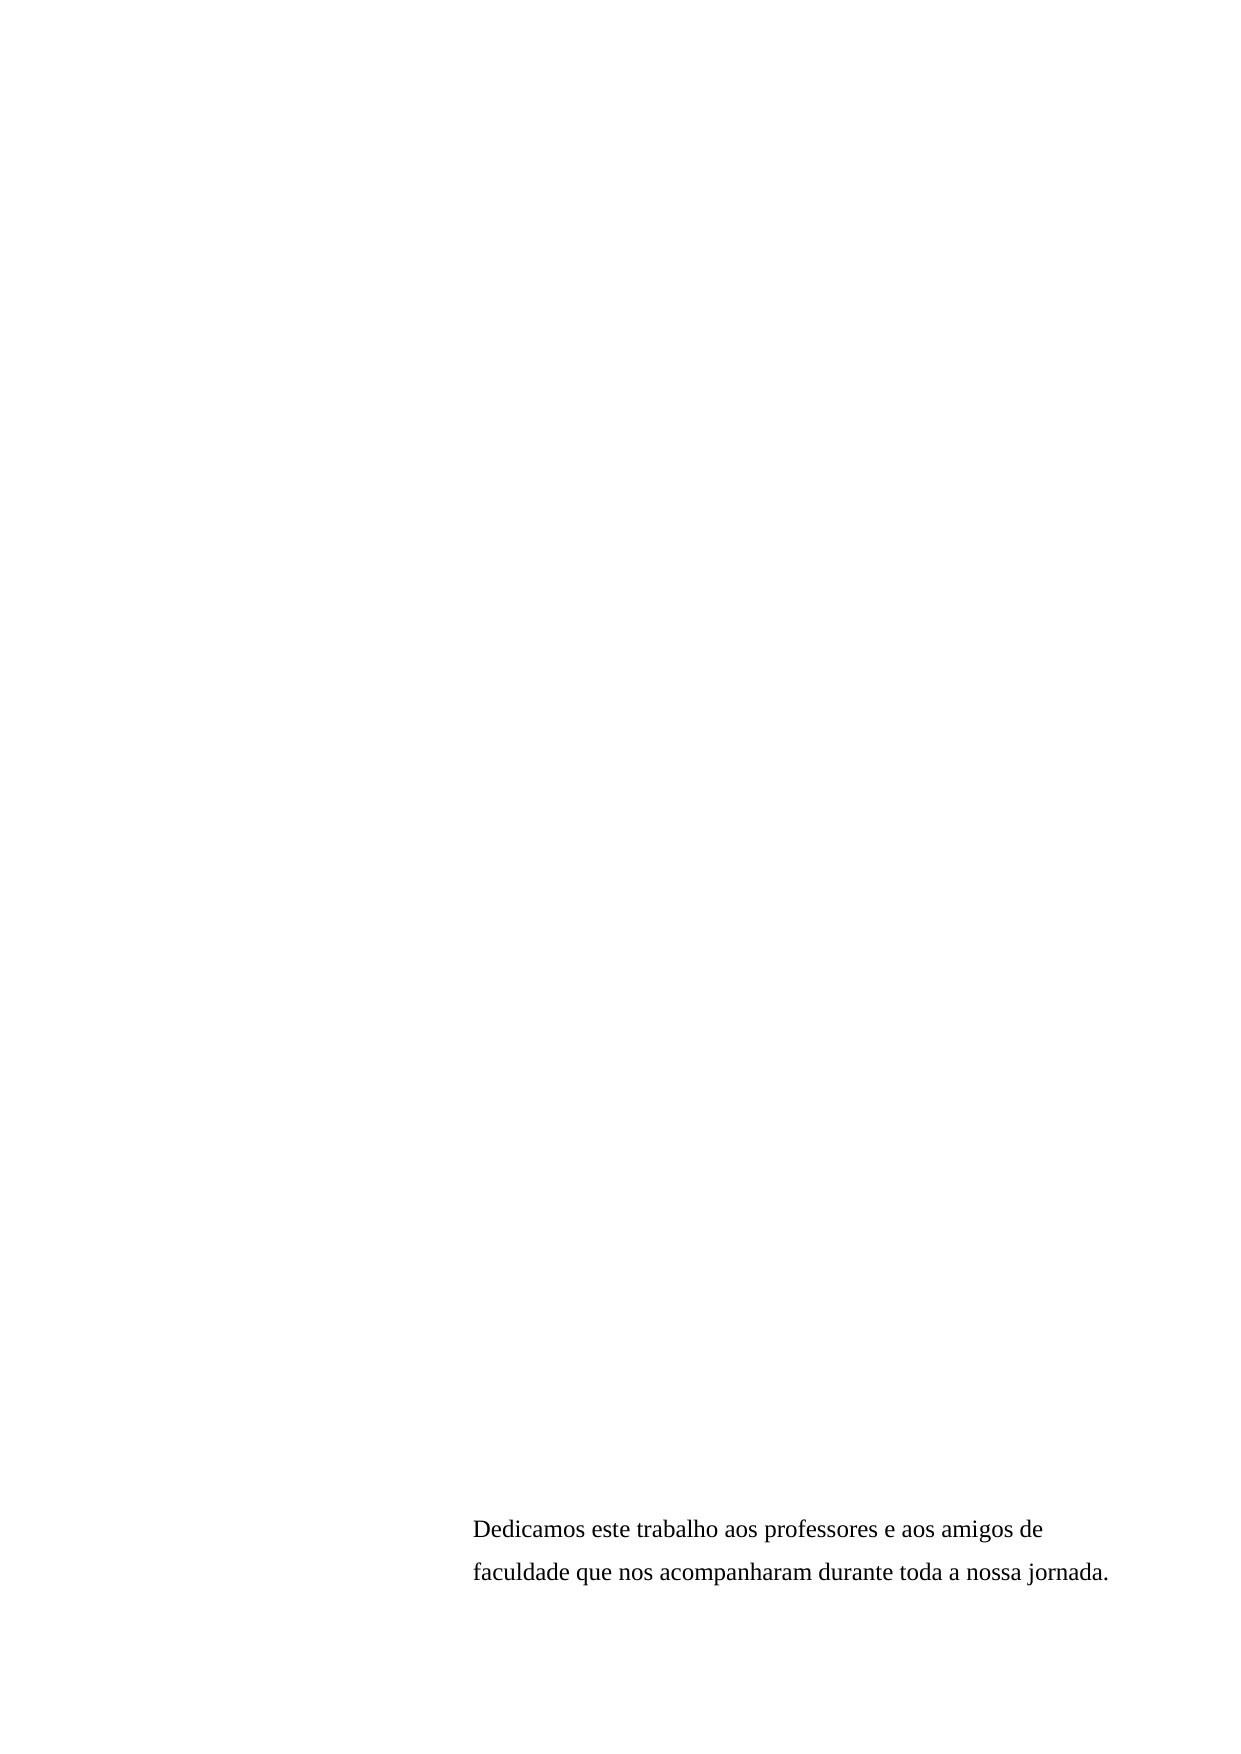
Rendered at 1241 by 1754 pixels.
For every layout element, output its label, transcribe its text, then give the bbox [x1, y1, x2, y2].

text Dedicamos este trabalho aos professores e aos amigos de faculdade que nos acompanharam durante toda a nossa jornada. [177, 1514, 1122, 1586]
